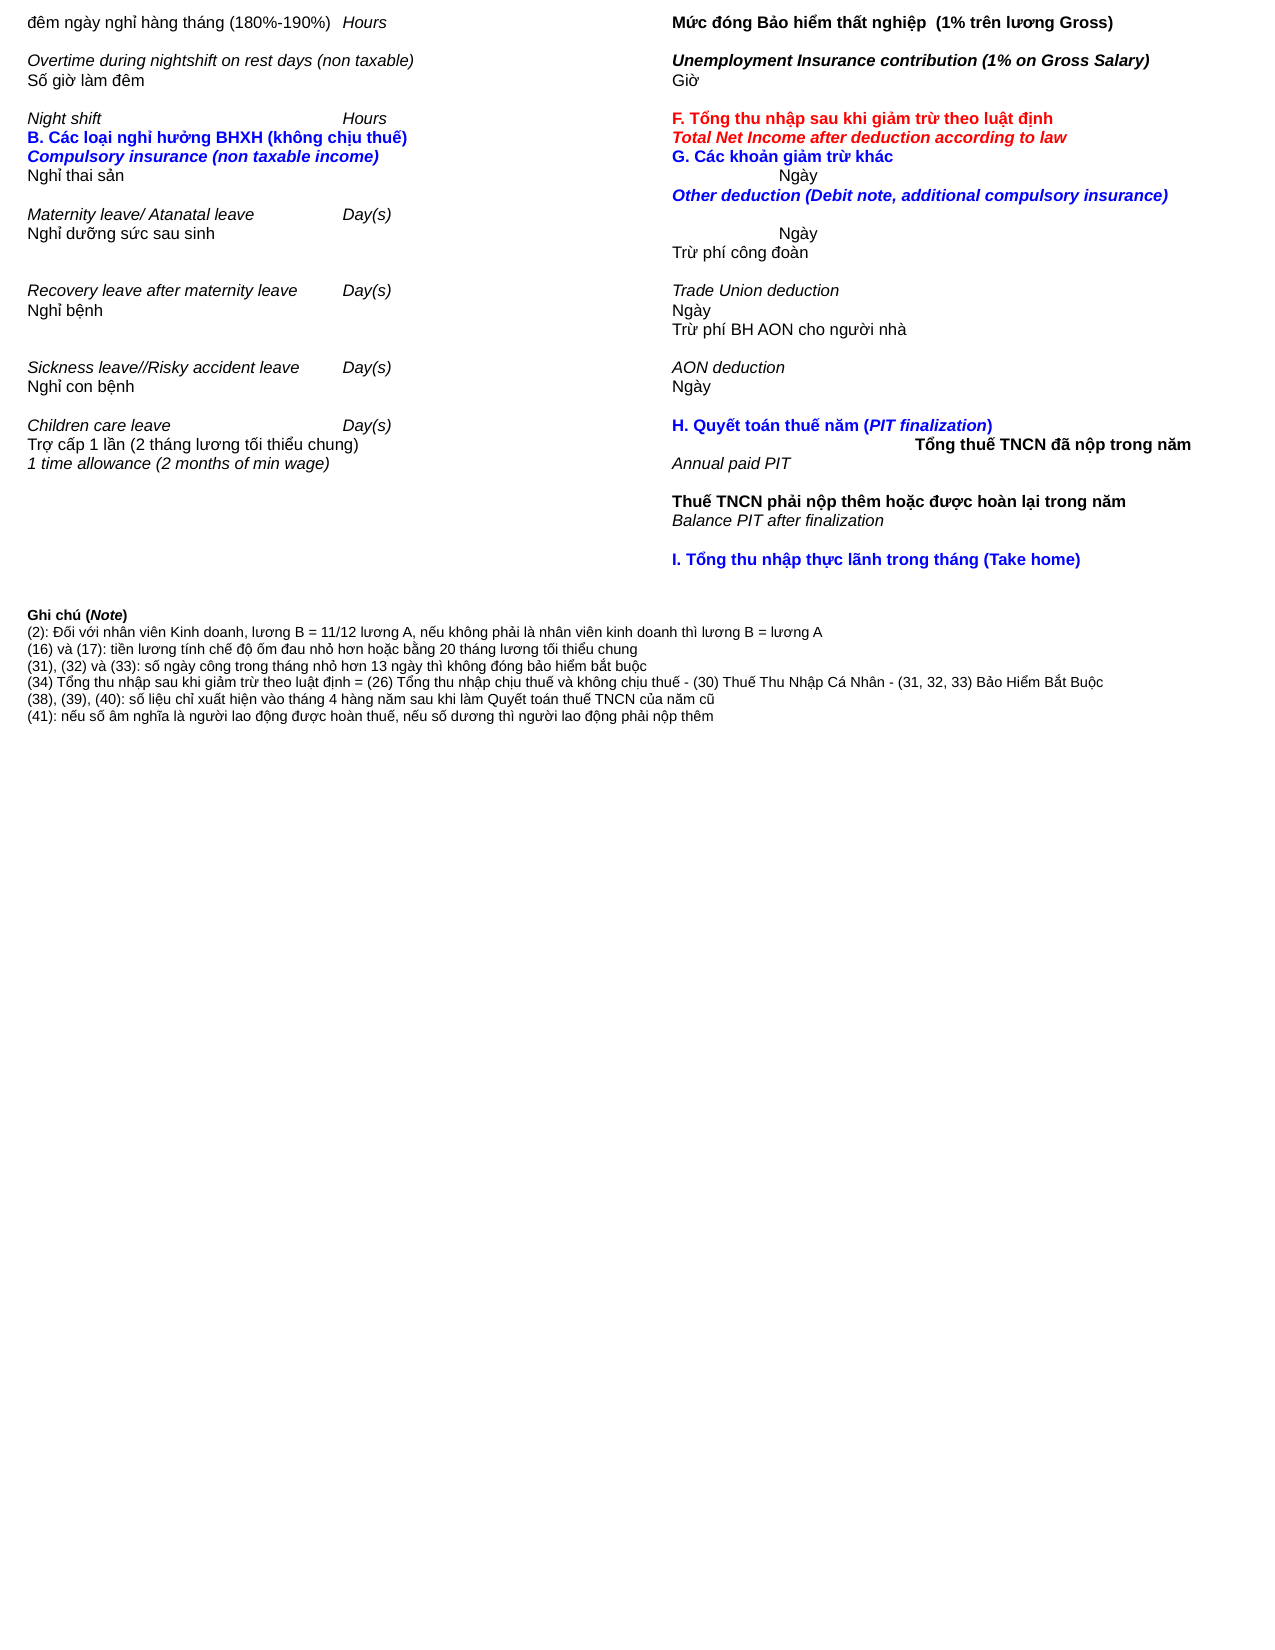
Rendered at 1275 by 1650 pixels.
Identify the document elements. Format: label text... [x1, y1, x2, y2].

text I. Tổng thu nhập thực lãnh trong tháng (Take home) <get_payslip_input(o.line_ids,'NET')> [27, 530, 1257, 588]
text Trợ cấp 1 lần (2 tháng lương tối thiểu chung) <get_payslip_input(o.line_ids,'ONE_TIME_ALLOWANCE')> Tổng thuế TNCN đã nộp trong năm [27, 434, 1257, 454]
text 1 time allowance (2 months of min wage) Annual paid PIT [27, 454, 1257, 473]
text Thuế TNCN phải nộp thêm hoặc được hoàn lại trong năm [27, 492, 1257, 511]
text Night shift Hours F. Tổng thu nhập sau khi giảm trừ theo luật định [27, 109, 1257, 128]
text Ghi chú (Note) [27, 607, 1257, 624]
text Overtime during nightshift on rest days (non taxable) Unemployment Insurance contribution (1% on Gross Salary) [27, 51, 1257, 70]
text Compulsory insurance (non taxable income) G. Các khoản giảm trừ khác [27, 147, 1257, 166]
text Children care leave Day(s) H. Quyết toán thuế năm (PIT finalization) [27, 415, 1257, 434]
text Balance PIT after finalization [27, 511, 1257, 530]
text Số giờ làm đêm <get_payslip_input(o.line_ids,'NIGHT_SHIFT')> Giờ <get_payslip_input(o.line_ids,'NIGHT_SHIFT_SALARY')> [27, 70, 1257, 109]
text (2): Đối với nhân viên Kinh doanh, lương B = 11/12 lương A, nếu không phải là nhân viên kinh doanh thì lương B = lương A [27, 624, 1257, 641]
text B. Các loại nghỉ hưởng BHXH (không chịu thuế) Total Net Income after deduction according to law [27, 128, 1257, 147]
text đêm ngày nghỉ hàng tháng (180%-190%) Hours Mức đóng Bảo hiểm thất nghiệp (1% trên lương Gross) <get_payslip_input(o.line_ids,'BHTN')> [27, 13, 1257, 51]
text Sickness leave//Risky accident leave Day(s) AON deduction [27, 358, 1257, 377]
text Recovery leave after maternity leave Day(s) Trade Union deduction [27, 281, 1257, 300]
text Nghỉ dưỡng sức sau sinh <get_payslip_workeddays_day(o,'RECOVERY_LEAVE')> Ngày <get_payslip_input(o.line_ids,'RECOVERY_LEAVE_SALARY')> Trừ phí công đoàn <get_payslip_input(o.line_ids,'DEDUCTION_UNION')> [27, 224, 1257, 281]
text (38), (39), (40): số liệu chỉ xuất hiện vào tháng 4 hàng năm sau khi làm Quyết toán thuế TNCN của năm cũ [27, 691, 1257, 708]
text (41): nếu số âm nghĩa là người lao động được hoàn thuế, nếu số dương thì người lao động phải nộp thêm [27, 708, 1257, 724]
text (16) và (17): tiền lương tính chế độ ốm đau nhỏ hơn hoặc bằng 20 tháng lương tối thiểu chung [27, 641, 1257, 657]
text (34) Tổng thu nhập sau khi giảm trừ theo luật định = (26) Tổng thu nhập chịu thuế và không chịu thuế - (30) Thuế Thu Nhập Cá Nhân - (31, 32, 33) Bảo Hiểm Bắt Buộc [27, 674, 1257, 691]
text Nghỉ con bệnh <get_payslip_workeddays_day(o,'CHILDREN_LEAVE')> Ngày <get_payslip_input(o.line_ids,'CHILDREN_LEAVE_SALARY')> [27, 377, 1257, 415]
text Nghỉ bệnh <get_payslip_workeddays_day(o,'SICKNESS_LEAVE')> Ngày <get_payslip_input(o.line_ids,'SICKNESS_LEAVE_SALARY')> Trừ phí BH AON cho người nhà <get_payslip_input(o.line_ids,'AON_DEDUCTION')> [27, 300, 1257, 358]
text (31), (32) và (33): số ngày công trong tháng nhỏ hơn 13 ngày thì không đóng bảo hiểm bắt buộc [27, 657, 1257, 674]
text Nghỉ thai sản <get_payslip_workeddays_day(o,'MATERNITY_LEAVE')> Ngày <get_payslip_input(o.line_ids,'MATERNITY_LEAVE_SALARY')> Other deduction (Debit note, additional compulsory insurance) [27, 166, 1257, 204]
text Maternity leave/ Atanatal leave Day(s) [27, 204, 1257, 224]
